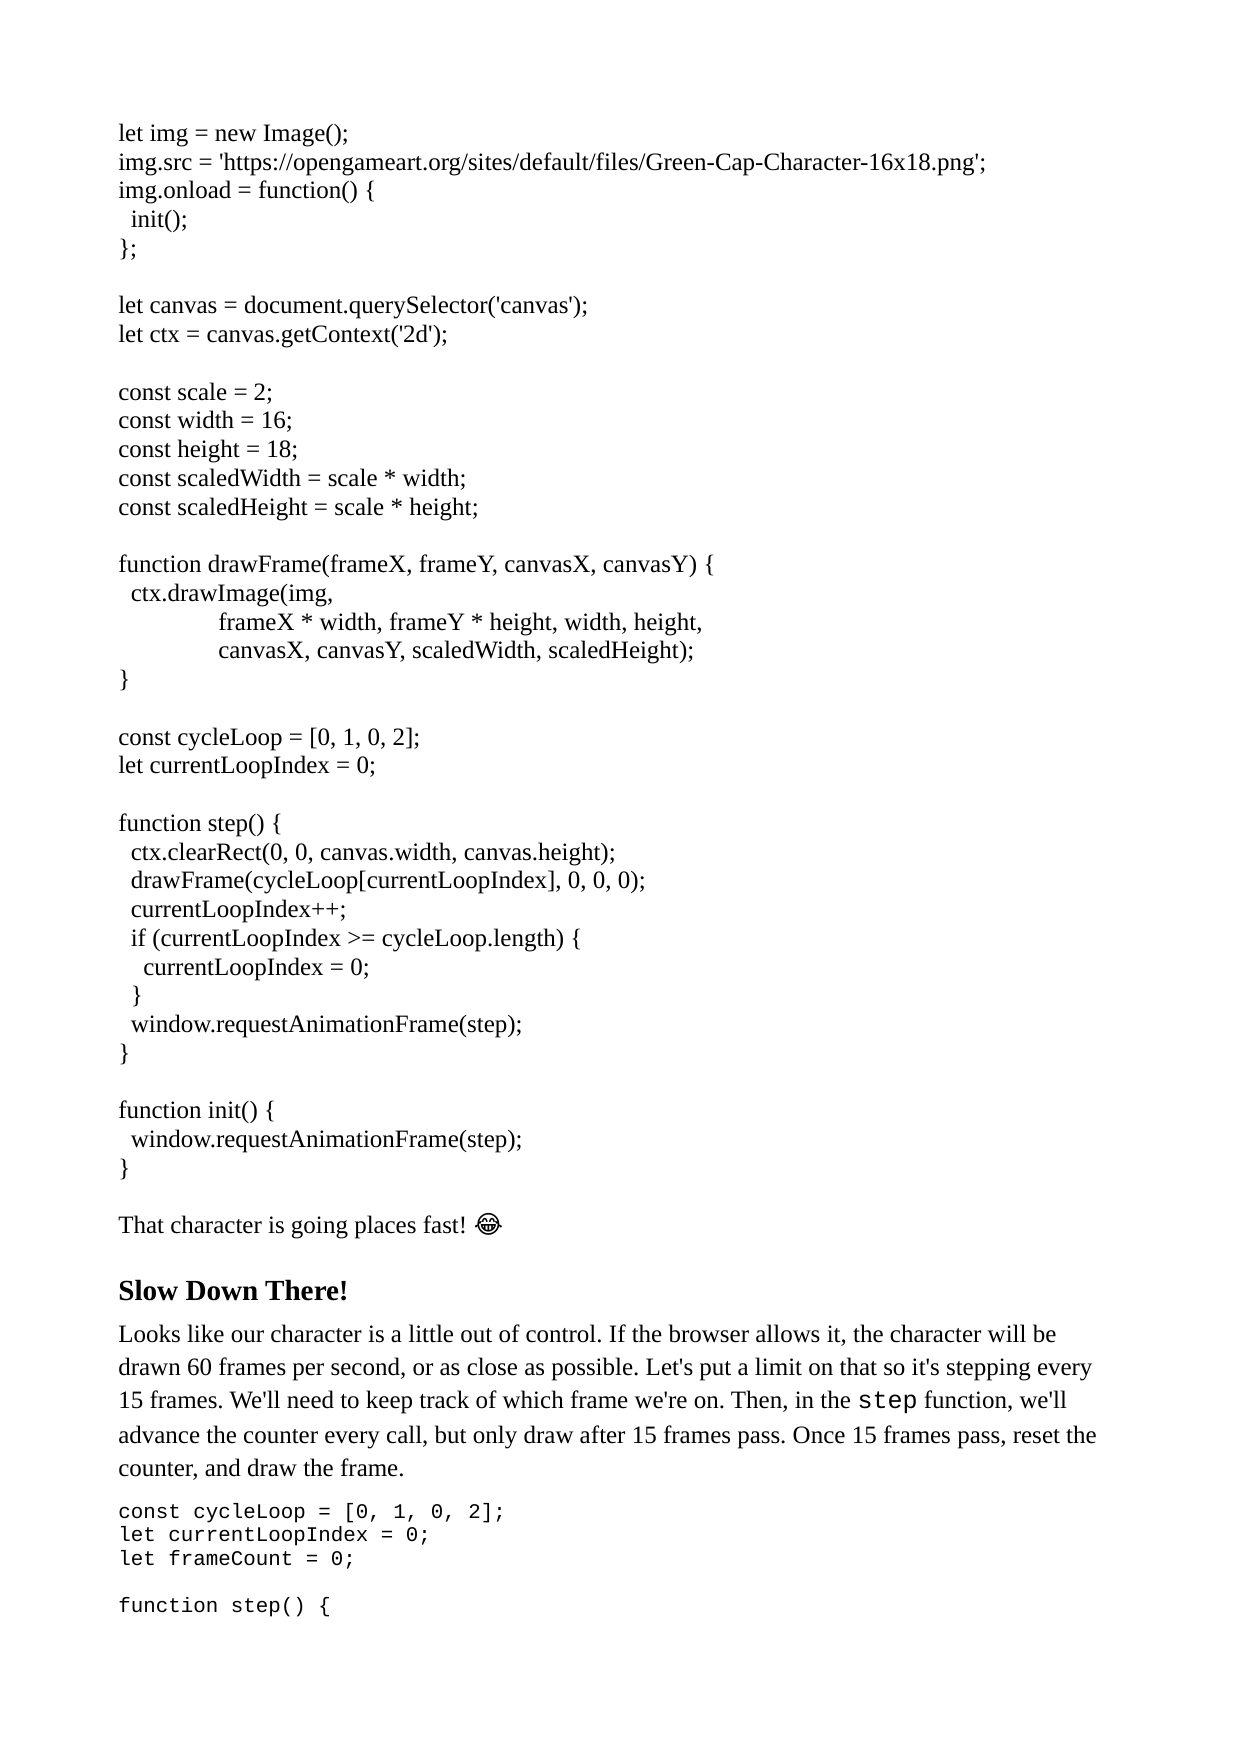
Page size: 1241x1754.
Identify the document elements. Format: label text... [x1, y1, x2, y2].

text currentLoopIndex = 0; [118, 952, 1122, 981]
text Looks like our character is a little out of control. If the browser allows it, the character will be drawn 60 frames per second, or as close as possible. Let's put a limit on that so it's stepping every 15 frames. We'll need to keep track of which frame we're on. Then, in the step function, we'll advance the counter every call, but only draw after 15 frames pass. Once 15 frames pass, reset the counter, and draw the frame. [118, 1319, 1122, 1482]
subtitle Slow Down There! [118, 1273, 1122, 1306]
text function step() { [118, 808, 1122, 837]
text let currentLoopIndex = 0; [118, 751, 1122, 779]
text let frameCount = 0; [118, 1548, 1122, 1572]
text ctx.clearRect(0, 0, canvas.width, canvas.height); [118, 837, 1122, 866]
text img.src = 'https://opengameart.org/sites/default/files/Green-Cap-Character-16x18.png'; [118, 147, 1122, 176]
text let ctx = canvas.getContext('2d'); [118, 319, 1122, 348]
text } [118, 1153, 1122, 1182]
text const scaledWidth = scale * width; [118, 463, 1122, 492]
text } [118, 1038, 1122, 1067]
text drawFrame(cycleLoop[currentLoopIndex], 0, 0, 0); [118, 866, 1122, 894]
text } [118, 981, 1122, 1009]
text let img = new Image(); [118, 118, 1122, 147]
text const scale = 2; [118, 377, 1122, 406]
text function drawFrame(frameX, frameY, canvasX, canvasY) { [118, 549, 1122, 578]
text const height = 18; [118, 434, 1122, 463]
text That character is going places fast! 😂 [118, 1211, 1122, 1239]
text let currentLoopIndex = 0; [118, 1524, 1122, 1548]
text function init() { [118, 1096, 1122, 1124]
text } [118, 664, 1122, 693]
text init(); [118, 204, 1122, 233]
text let canvas = document.querySelector('canvas'); [118, 291, 1122, 319]
text }; [118, 233, 1122, 262]
text window.requestAnimationFrame(step); [118, 1009, 1122, 1038]
text const cycleLoop = [0, 1, 0, 2]; [118, 1501, 1122, 1524]
text window.requestAnimationFrame(step); [118, 1124, 1122, 1153]
text const cycleLoop = [0, 1, 0, 2]; [118, 722, 1122, 751]
text canvasX, canvasY, scaledWidth, scaledHeight); [118, 636, 1122, 664]
text frameX * width, frameY * height, width, height, [118, 607, 1122, 636]
text ctx.drawImage(img, [118, 578, 1122, 607]
text if (currentLoopIndex >= cycleLoop.length) { [118, 923, 1122, 952]
text const scaledHeight = scale * height; [118, 492, 1122, 521]
text function step() { [118, 1595, 1122, 1619]
text currentLoopIndex++; [118, 894, 1122, 923]
text const width = 16; [118, 406, 1122, 434]
text img.onload = function() { [118, 176, 1122, 204]
